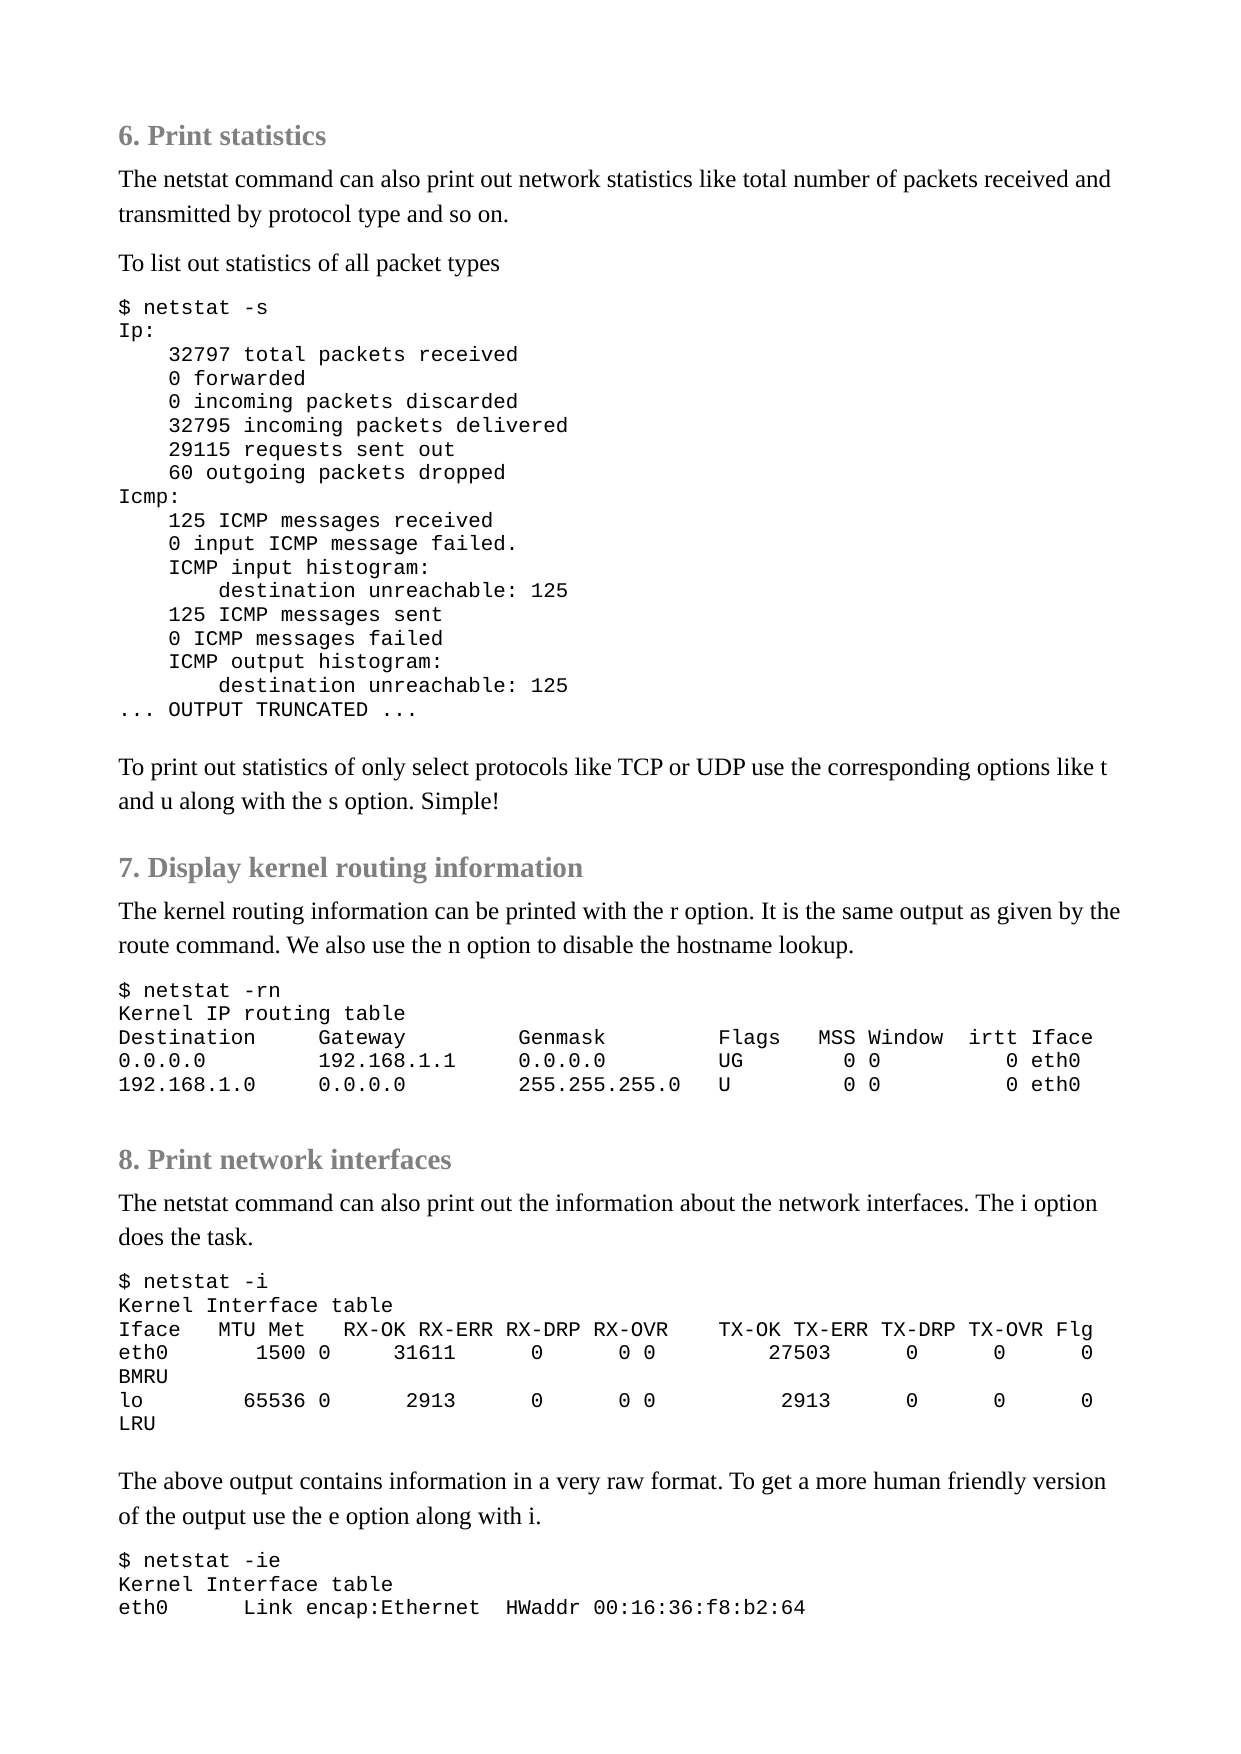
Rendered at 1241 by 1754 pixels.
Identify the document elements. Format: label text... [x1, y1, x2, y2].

text 0.0.0.0 192.168.1.1 0.0.0.0 UG 0 0 0 eth0 [118, 1051, 1122, 1074]
text 125 ICMP messages received [118, 509, 1122, 533]
text $ netstat -i [118, 1271, 1122, 1295]
text Ip: [118, 320, 1122, 344]
text $ netstat -rn [118, 979, 1122, 1003]
text Icmp: [118, 486, 1122, 509]
text 32797 total packets received [118, 344, 1122, 368]
text The kernel routing information can be printed with the r option. It is the same output as given by the route command. We also use the n option to disable the hostname lookup. [118, 896, 1122, 959]
text 192.168.1.0 0.0.0.0 255.255.255.0 U 0 0 0 eth0 [118, 1074, 1122, 1098]
text 29115 requests sent out [118, 439, 1122, 462]
text $ netstat -s [118, 297, 1122, 320]
text 0 ICMP messages failed [118, 628, 1122, 651]
text 0 incoming packets discarded [118, 391, 1122, 415]
text lo 65536 0 2913 0 0 0 2913 0 0 0 LRU [118, 1390, 1122, 1437]
text Kernel Interface table [118, 1574, 1122, 1597]
text destination unreachable: 125 [118, 581, 1122, 604]
text To print out statistics of only select protocols like TCP or UDP use the corresponding options like t and u along with the s option. Simple! [118, 752, 1122, 815]
subtitle 7. Display kernel routing information [118, 850, 1122, 883]
text 32795 incoming packets delivered [118, 415, 1122, 439]
subtitle 8. Print network interfaces [118, 1142, 1122, 1175]
text ... OUTPUT TRUNCATED ... [118, 699, 1122, 722]
text The netstat command can also print out network statistics like total number of packets received and transmitted by protocol type and so on. [118, 164, 1122, 227]
text ICMP input histogram: [118, 557, 1122, 581]
text eth0 Link encap:Ethernet HWaddr 00:16:36:f8:b2:64 [118, 1597, 1122, 1621]
text $ netstat -ie [118, 1550, 1122, 1574]
text Iface MTU Met RX-OK RX-ERR RX-DRP RX-OVR TX-OK TX-ERR TX-DRP TX-OVR Flg [118, 1319, 1122, 1342]
text The netstat command can also print out the information about the network interfaces. The i option does the task. [118, 1188, 1122, 1251]
text To list out statistics of all packet types [118, 248, 1122, 276]
text 125 ICMP messages sent [118, 604, 1122, 628]
text ICMP output histogram: [118, 651, 1122, 675]
subtitle 6. Print statistics [118, 118, 1122, 152]
text eth0 1500 0 31611 0 0 0 27503 0 0 0 BMRU [118, 1342, 1122, 1390]
text Destination Gateway Genmask Flags MSS Window irtt Iface [118, 1027, 1122, 1051]
text 60 outgoing packets dropped [118, 462, 1122, 486]
text Kernel IP routing table [118, 1003, 1122, 1027]
text Kernel Interface table [118, 1295, 1122, 1319]
text The above output contains information in a very raw format. To get a more human friendly version of the output use the e option along with i. [118, 1466, 1122, 1530]
text 0 forwarded [118, 368, 1122, 391]
text destination unreachable: 125 [118, 675, 1122, 699]
text 0 input ICMP message failed. [118, 533, 1122, 557]
